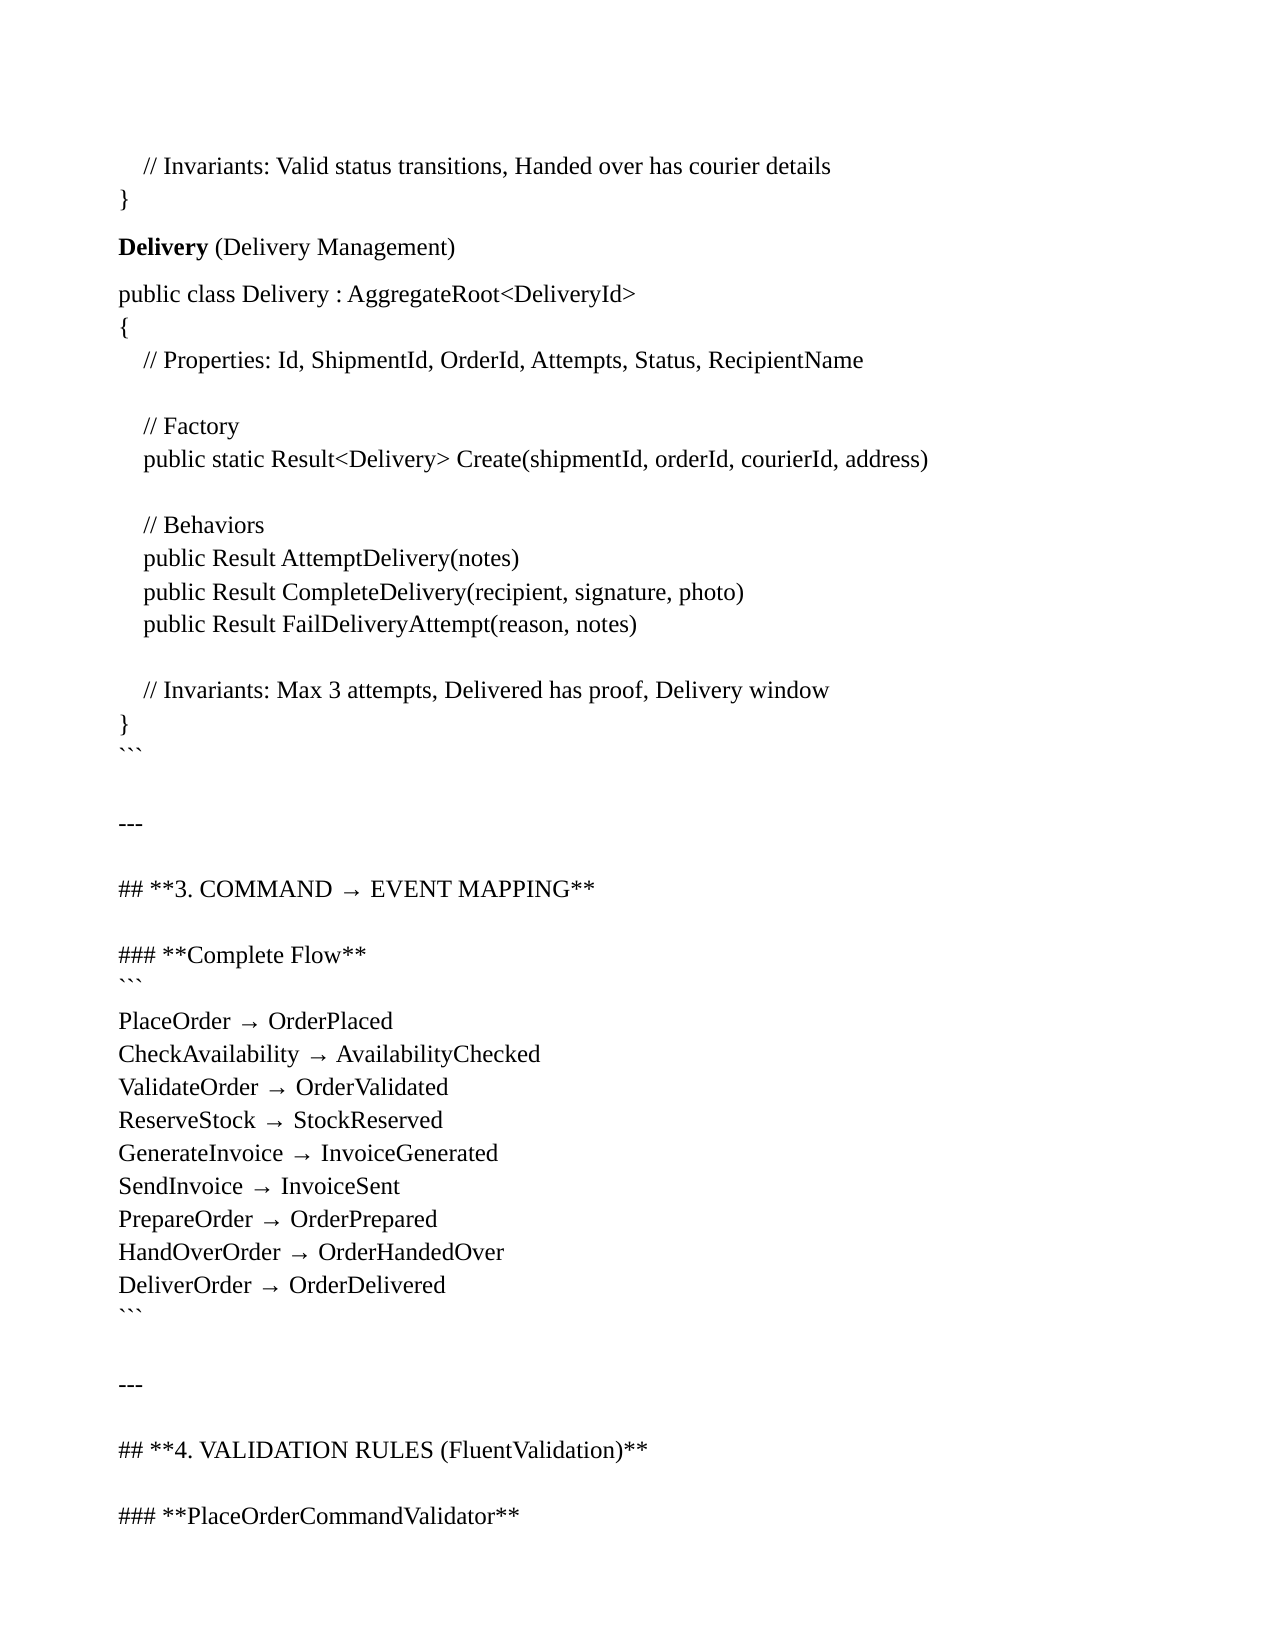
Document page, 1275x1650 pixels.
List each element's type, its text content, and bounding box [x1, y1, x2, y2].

text // Invariants: Valid status transitions, Handed over has courier details } [118, 118, 1157, 213]
text public class Delivery : AggregateRoot<DeliveryId> { // Properties: Id, ShipmentId, OrderId, Attempts, Status, RecipientName // Factory public static Result<Delivery> Create(shipmentId, orderId, courierId, address) // Behaviors public Result AttemptDelivery(notes) public Result CompleteDelivery(recipient, signature, photo) public Result FailDeliveryAttempt(reason, notes) // Invariants: Max 3 attempts, Delivered has proof, Delivery window } ``` --- ## **3. COMMAND → EVENT MAPPING** ### **Complete Flow** ``` PlaceOrder → OrderPlaced CheckAvailability → AvailabilityChecked ValidateOrder → OrderValidated ReserveStock → StockReserved GenerateInvoice → InvoiceGenerated SendInvoice → InvoiceSent PrepareOrder → OrderPrepared HandOverOrder → OrderHandedOver DeliverOrder → OrderDelivered ``` --- ## **4. VALIDATION RULES (FluentValidation)** ### **PlaceOrderCommandValidator** [118, 279, 1157, 1530]
text Delivery (Delivery Management) [118, 232, 1157, 261]
